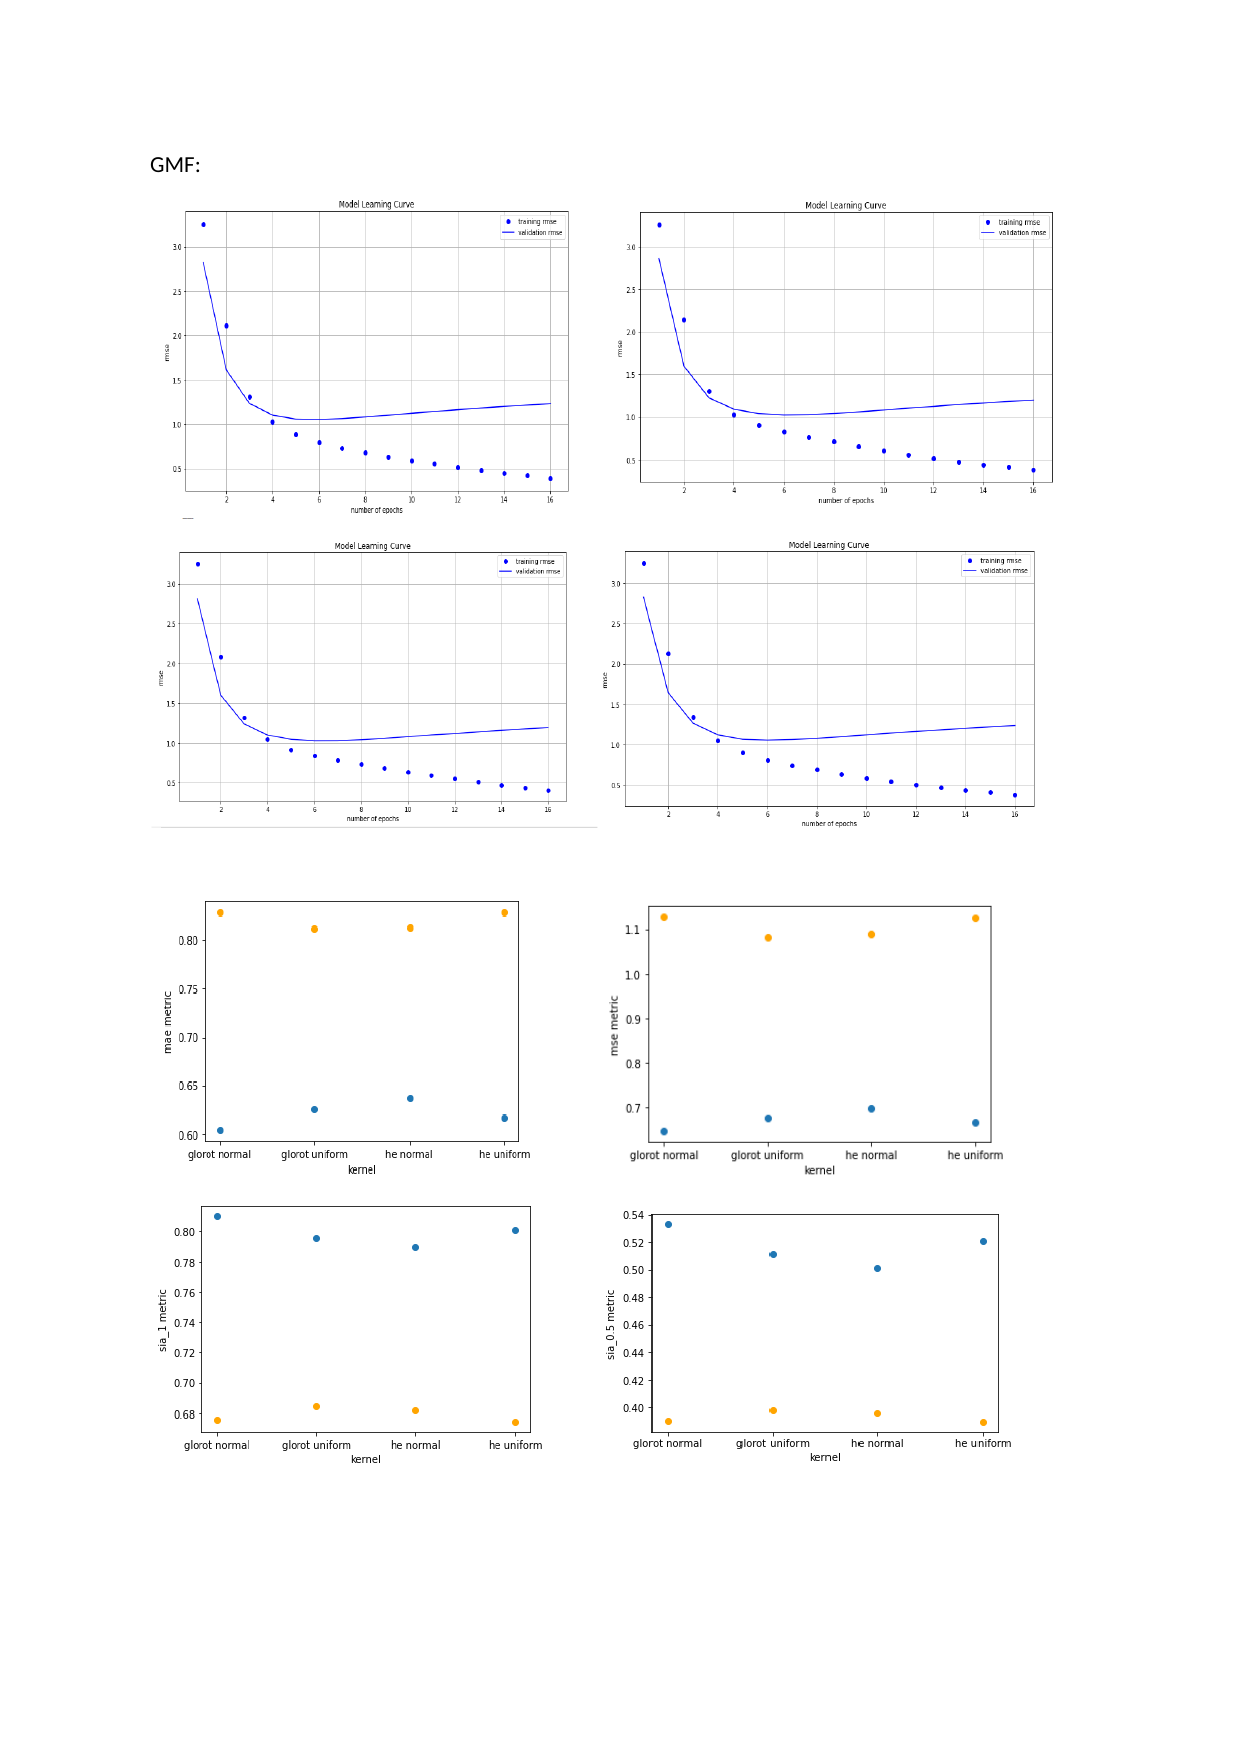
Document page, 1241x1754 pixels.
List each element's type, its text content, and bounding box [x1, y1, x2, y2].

text GMF: [150, 150, 1090, 178]
